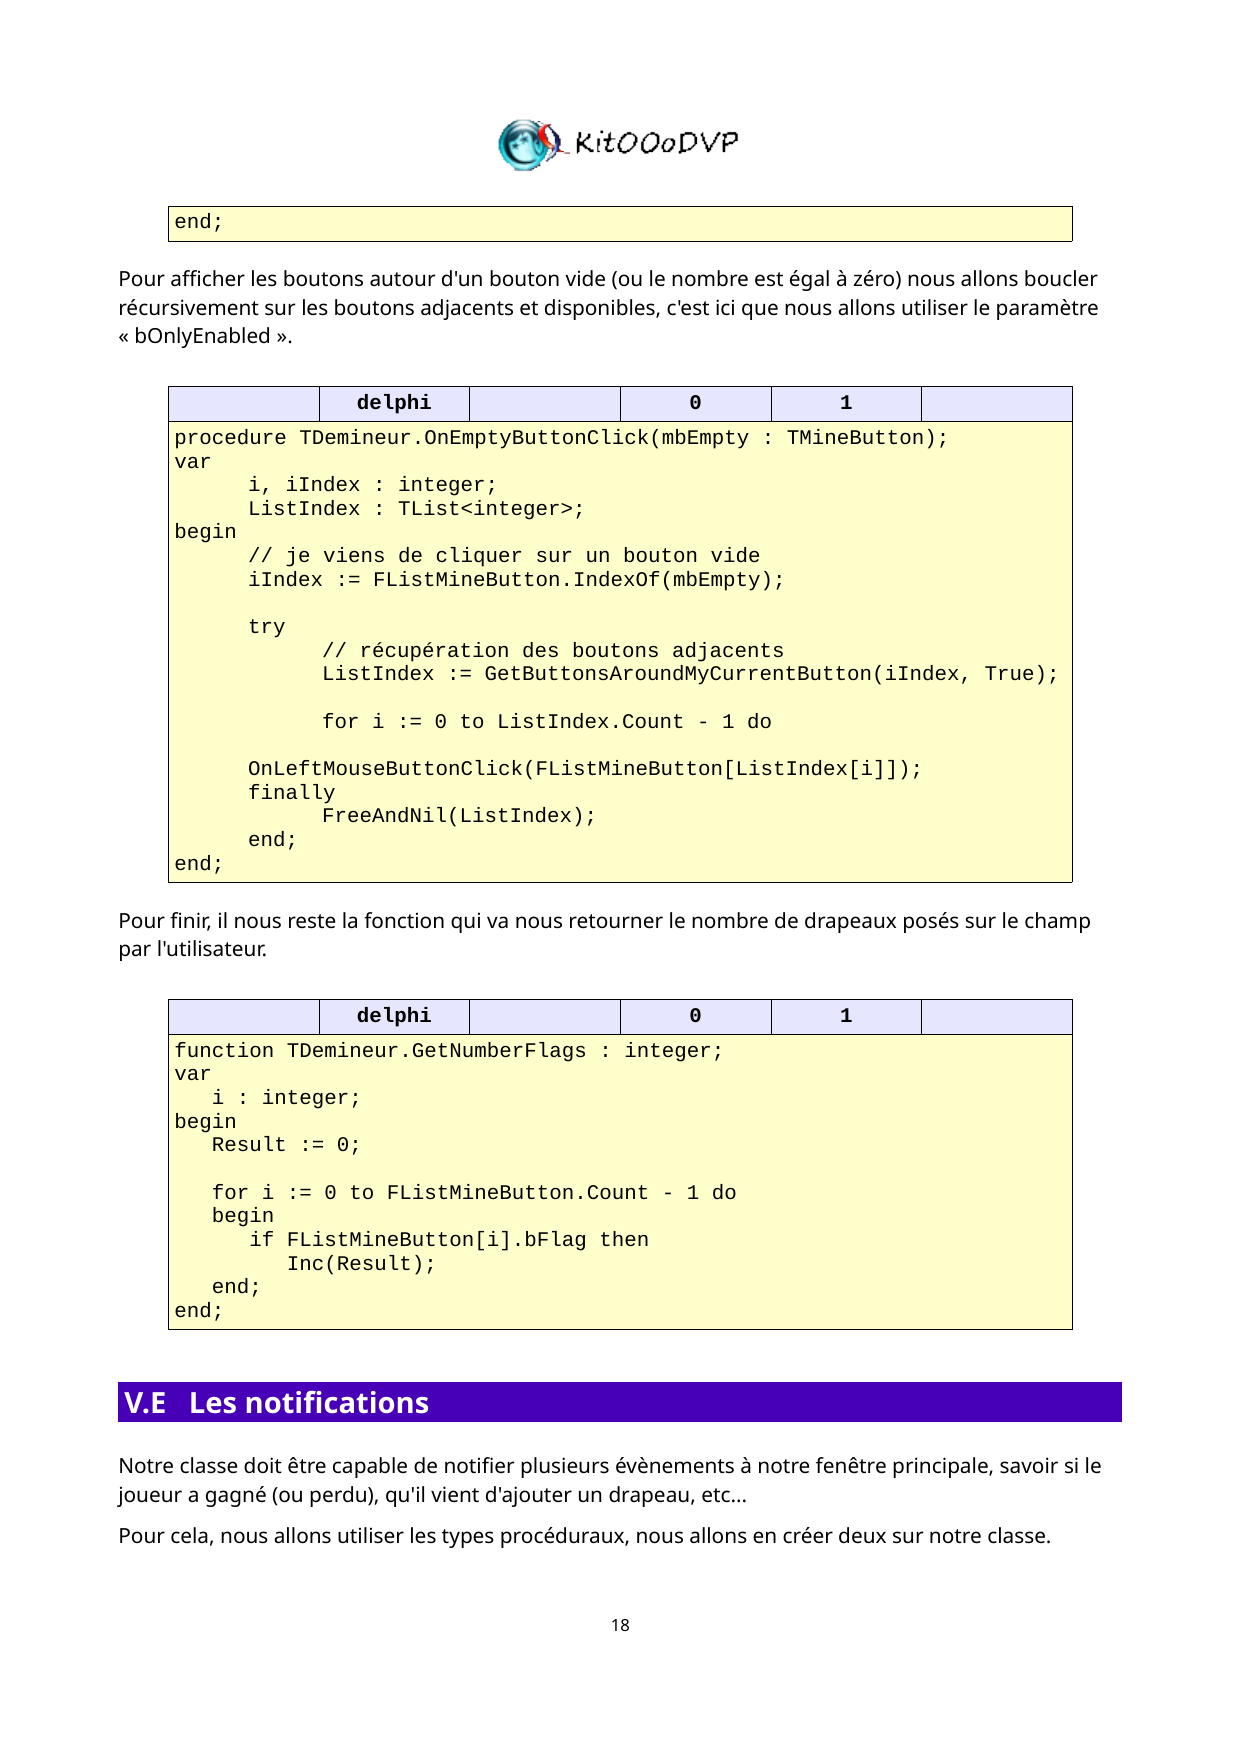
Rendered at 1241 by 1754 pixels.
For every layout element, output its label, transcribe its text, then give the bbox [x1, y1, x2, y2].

table_header [169, 1000, 319, 1034]
table_header [169, 387, 319, 421]
table_cell procedure TDemineur.OnEmptyButtonClick(mbEmpty : TMineButton); var i, iIndex : integer; ListIndex : TList<integer>; begin // je viens de cliquer sur un bouton vide iIndex := FListMineButton.IndexOf(mbEmpty); try // récupération des boutons adjacents ListIndex := GetButtonsAroundMyCurrentButton(iIndex, True); for i := 0 to ListIndex.Count - 1 do OnLeftMouseButtonClick(FListMineButton[ListIndex[i]]); finally FreeAndNil(ListIndex); end; end; [169, 422, 1072, 882]
table_header [922, 1000, 1072, 1034]
subtitle Les notifications [118, 1382, 1122, 1422]
table_header 1 [772, 1000, 921, 1034]
table_header 1 [772, 387, 921, 421]
picture [497, 118, 743, 173]
table_header delphi [320, 1000, 469, 1034]
table_header 0 [621, 387, 771, 421]
text Pour finir, il nous reste la fonction qui va nous retourner le nombre de drapeaux posés sur le champ par l'utilisateur. [118, 906, 1122, 963]
table_header [470, 1000, 620, 1034]
table_header 0 [621, 1000, 771, 1034]
text Pour cela, nous allons utiliser les types procéduraux, nous allons en créer deux sur notre classe. [118, 1521, 1122, 1549]
table_cell function TDemineur.GetNumberFlags : integer; var i : integer; begin Result := 0; for i := 0 to FListMineButton.Count - 1 do begin if FListMineButton[i].bFlag then Inc(Result); end; end; [169, 1035, 1072, 1329]
table_header [922, 387, 1072, 421]
text Pour afficher les boutons autour d'un bouton vide (ou le nombre est égal à zéro) nous allons boucler récursivement sur les boutons adjacents et disponibles, c'est ici que nous allons utiliser le paramètre « bOnlyEnabled ». [118, 264, 1122, 350]
text Notre classe doit être capable de notifier plusieurs évènements à notre fenêtre principale, savoir si le joueur a gagné (ou perdu), qu'il vient d'ajouter un drapeau, etc... [118, 1452, 1122, 1508]
table_cell end; [169, 207, 1072, 241]
table_header delphi [320, 387, 469, 421]
table_header [470, 387, 620, 421]
